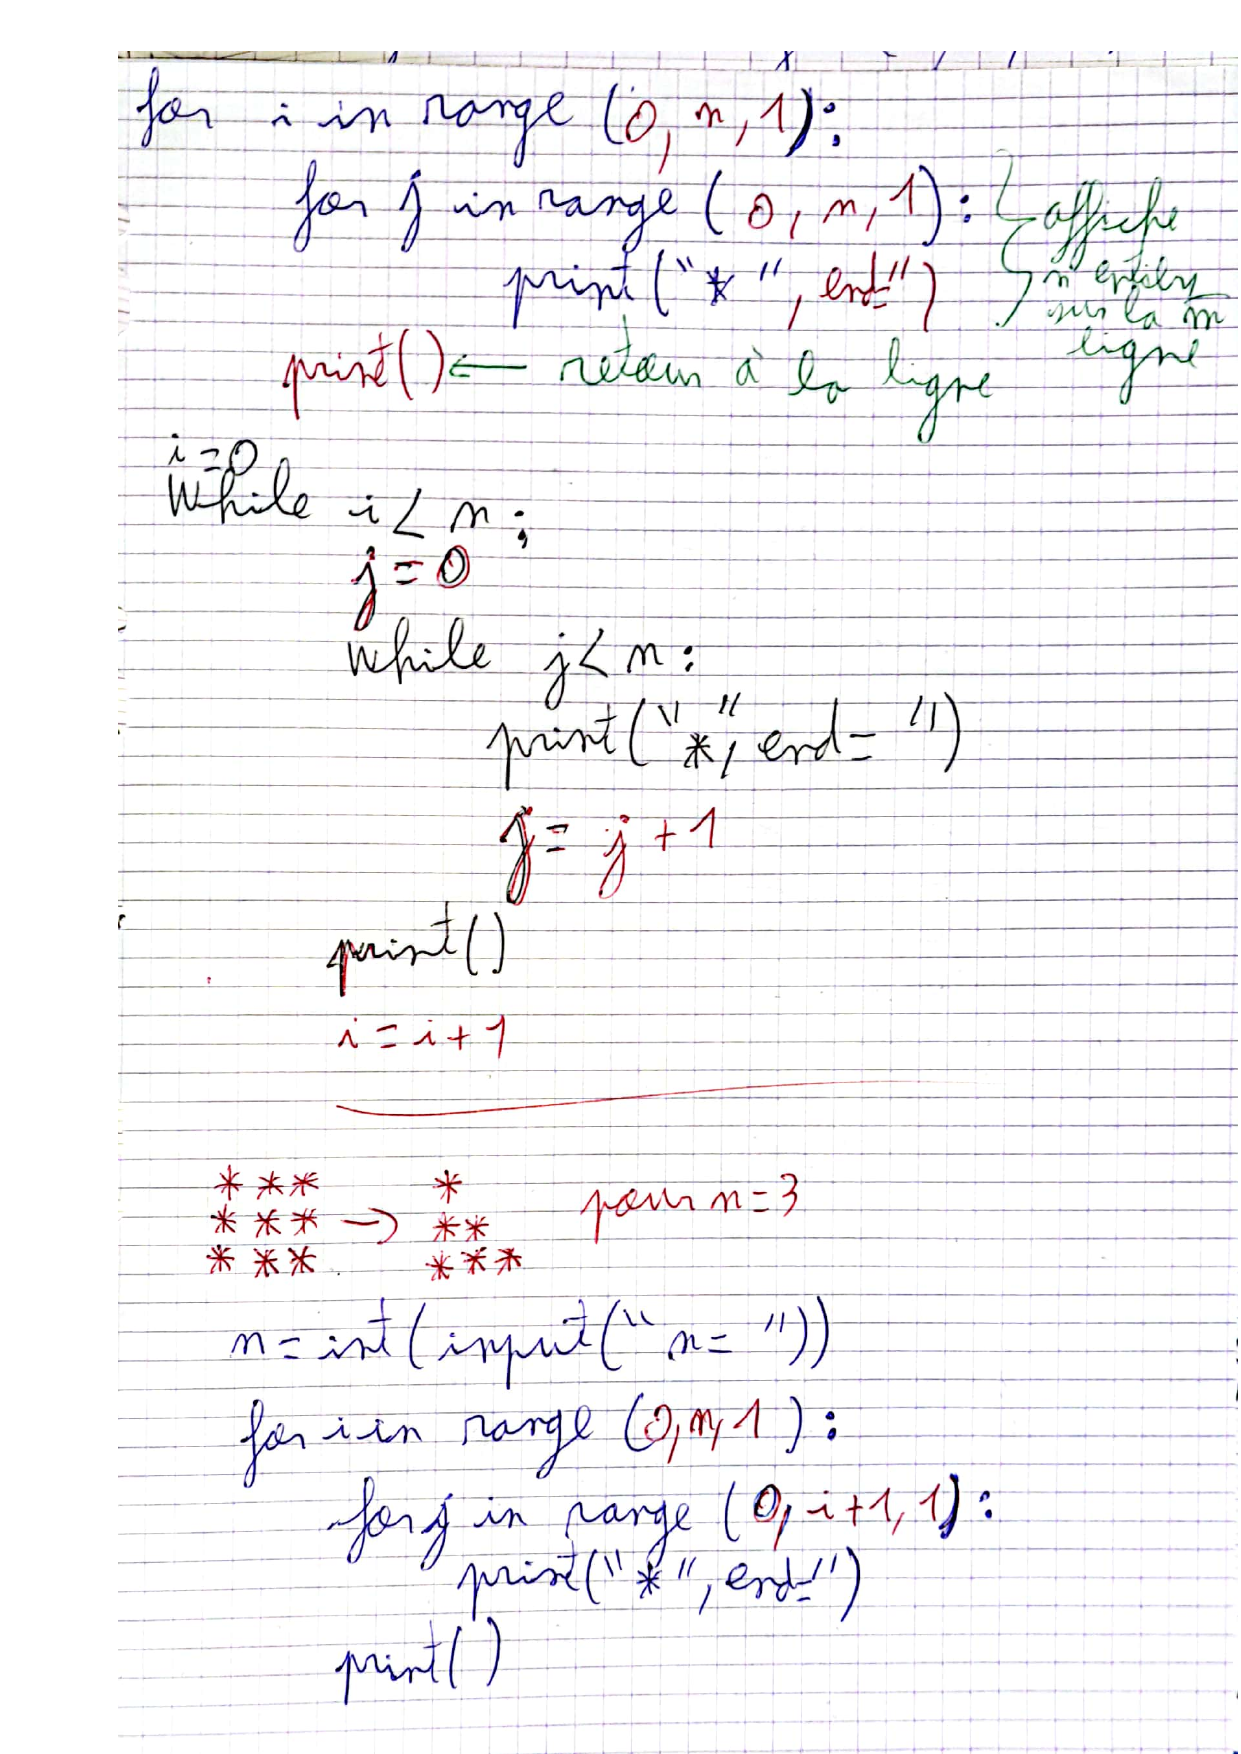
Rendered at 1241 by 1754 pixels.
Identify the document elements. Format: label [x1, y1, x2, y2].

picture [118, 51, 1238, 1754]
